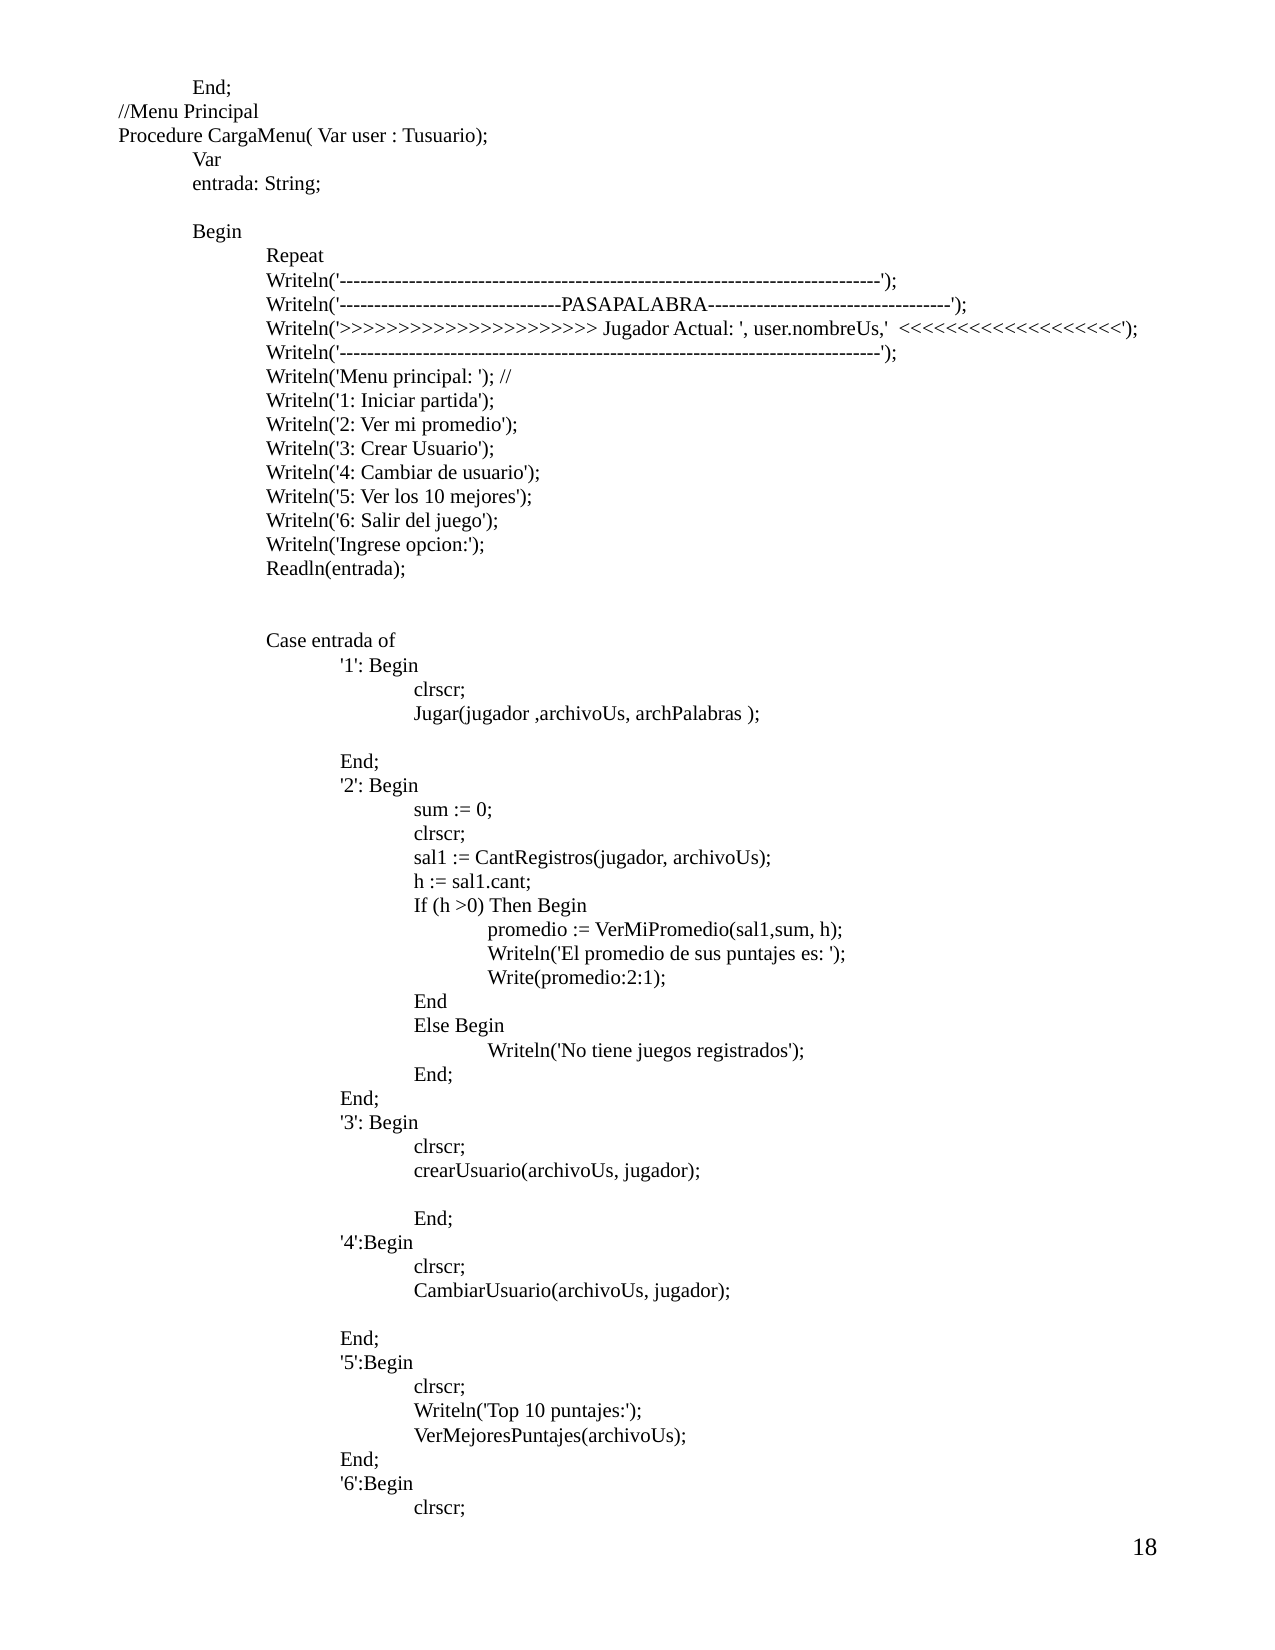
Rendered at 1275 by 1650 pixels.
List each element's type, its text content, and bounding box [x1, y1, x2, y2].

text Procedure CargaMenu( Var user : Tusuario); [118, 123, 1157, 147]
text Repeat [118, 243, 1157, 267]
text Var [118, 147, 1157, 171]
text Writeln('Top 10 puntajes:'); [118, 1398, 1157, 1422]
text Else Begin [118, 1013, 1157, 1037]
text If (h >0) Then Begin [118, 893, 1157, 917]
text Writeln('El promedio de sus puntajes es: '); [118, 941, 1157, 965]
text Readln(entrada); [118, 556, 1157, 580]
text Writeln('No tiene juegos registrados'); [118, 1037, 1157, 1062]
text Write(promedio:2:1); [118, 965, 1157, 989]
text sal1 := CantRegistros(jugador, archivoUs); [118, 845, 1157, 869]
text '3': Begin [118, 1110, 1157, 1134]
text End; [118, 1206, 1157, 1230]
text Jugar(jugador ,archivoUs, archPalabras ); [118, 701, 1157, 725]
text Writeln('------------------------------------------------------------------------------'); [118, 267, 1157, 292]
text End; [118, 1086, 1157, 1110]
text entrada: String; [118, 171, 1157, 195]
text Writeln('>>>>>>>>>>>>>>>>>>>>>> Jugador Actual: ', user.nombreUs,' <<<<<<<<<<<<<<<<<<<'); [118, 316, 1157, 340]
text '6':Begin [118, 1471, 1157, 1495]
text clrscr; [118, 1495, 1157, 1519]
text Writeln('2: Ver mi promedio'); [118, 412, 1157, 436]
text promedio := VerMiPromedio(sal1,sum, h); [118, 917, 1157, 941]
text crearUsuario(archivoUs, jugador); [118, 1158, 1157, 1182]
text h := sal1.cant; [118, 869, 1157, 893]
text Case entrada of [118, 628, 1157, 652]
text End [118, 989, 1157, 1013]
text clrscr; [118, 677, 1157, 701]
text '2': Begin [118, 773, 1157, 797]
text Writeln('Menu principal: '); // [118, 364, 1157, 388]
text End; [118, 75, 1157, 99]
text '1': Begin [118, 652, 1157, 677]
text Writeln('3: Crear Usuario'); [118, 436, 1157, 460]
text End; [118, 749, 1157, 773]
text End; [118, 1447, 1157, 1471]
text '5':Begin [118, 1350, 1157, 1374]
text End; [118, 1326, 1157, 1350]
text Writeln('5: Ver los 10 mejores'); [118, 484, 1157, 508]
text Writeln('Ingrese opcion:'); [118, 532, 1157, 556]
text Writeln('------------------------------------------------------------------------------'); [118, 340, 1157, 364]
text //Menu Principal [118, 99, 1157, 123]
text Writeln('--------------------------------PASAPALABRA-----------------------------------'); [118, 292, 1157, 316]
text Begin [118, 219, 1157, 243]
text clrscr; [118, 821, 1157, 845]
text CambiarUsuario(archivoUs, jugador); [118, 1278, 1157, 1302]
text '4':Begin [118, 1230, 1157, 1254]
text Writeln('4: Cambiar de usuario'); [118, 460, 1157, 484]
text sum := 0; [118, 797, 1157, 821]
text clrscr; [118, 1254, 1157, 1278]
text clrscr; [118, 1374, 1157, 1398]
text VerMejoresPuntajes(archivoUs); [118, 1422, 1157, 1447]
text Writeln('1: Iniciar partida'); [118, 388, 1157, 412]
text End; [118, 1062, 1157, 1086]
text Writeln('6: Salir del juego'); [118, 508, 1157, 532]
text clrscr; [118, 1134, 1157, 1158]
